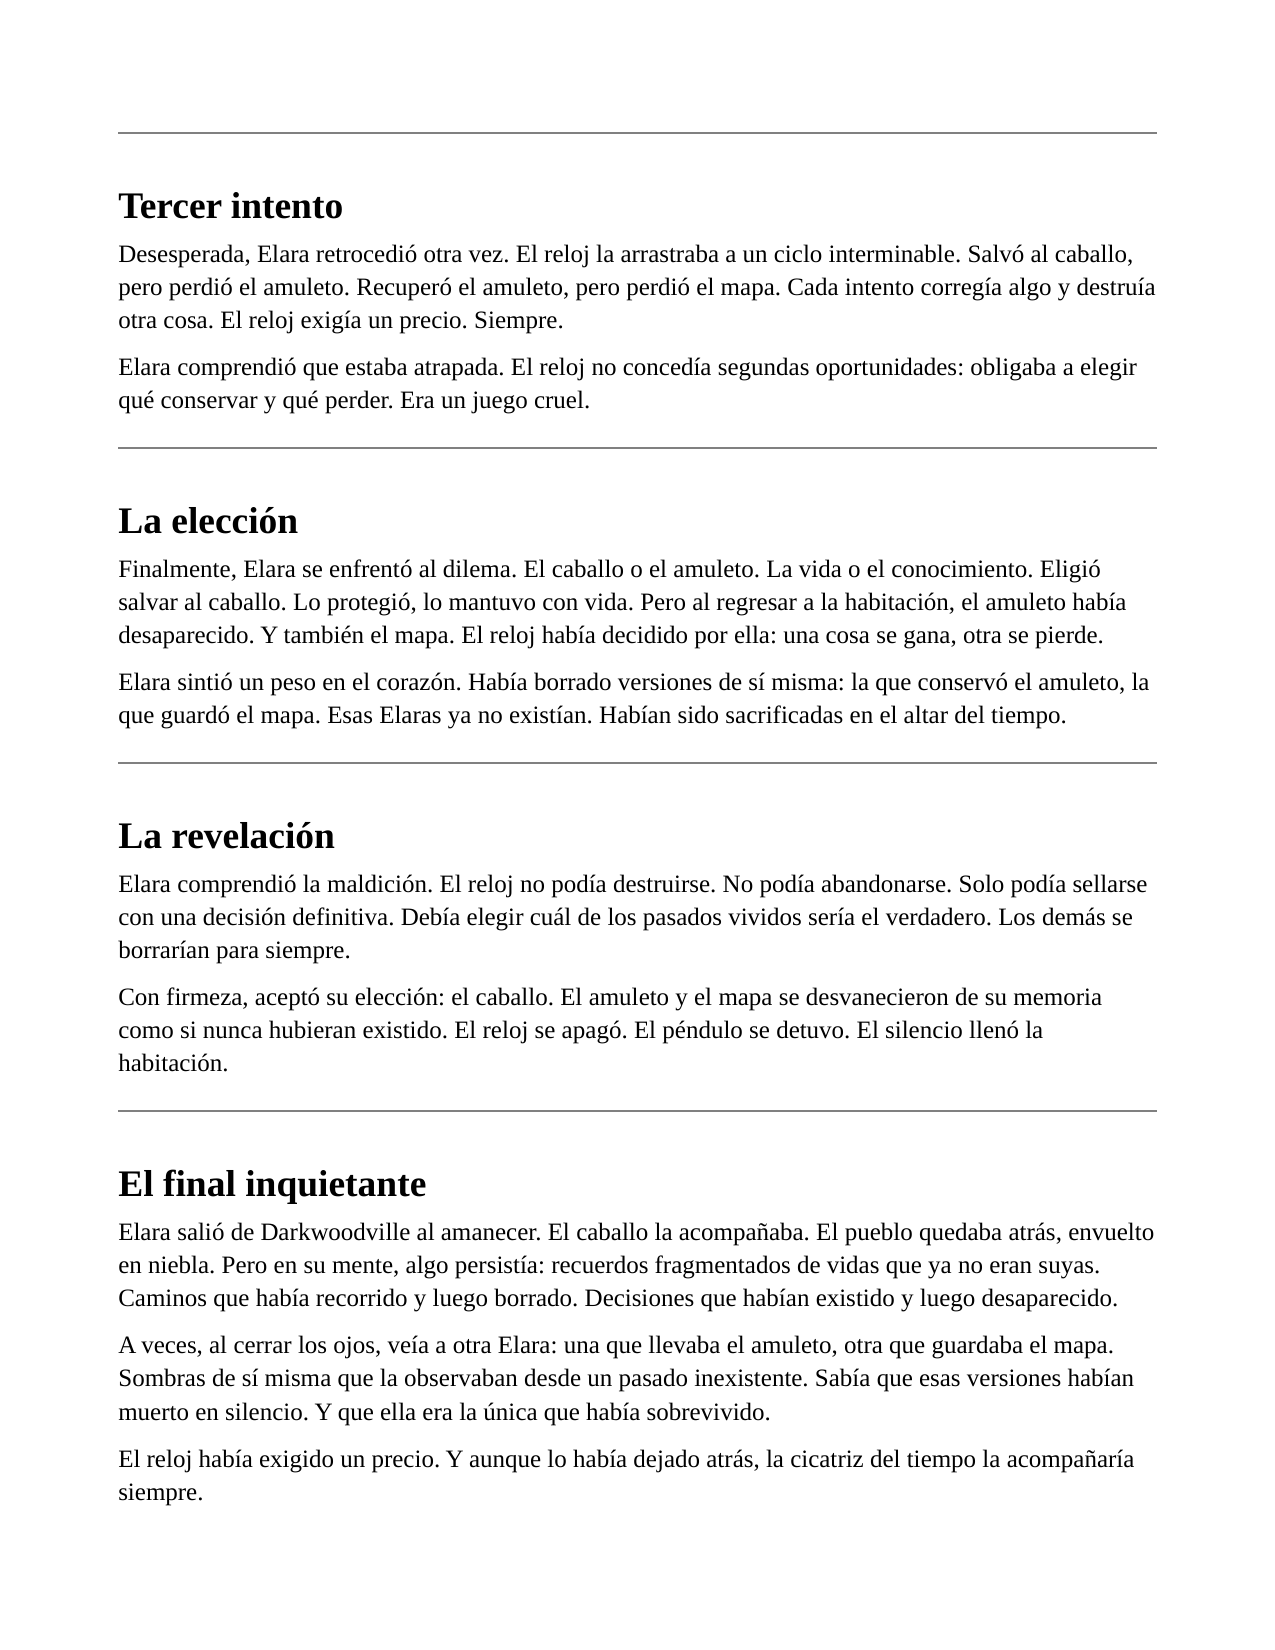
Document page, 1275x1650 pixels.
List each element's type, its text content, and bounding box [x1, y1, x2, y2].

subtitle La revelación [118, 813, 1157, 856]
subtitle Tercer intento [118, 183, 1157, 226]
text Finalmente, Elara se enfrentó al dilema. El caballo o el amuleto. La vida o el conocimiento. Eligió salvar al caballo. Lo protegió, lo mantuvo con vida. Pero al regresar a la habitación, el amuleto había desaparecido. Y también el mapa. El reloj había decidido por ella: una cosa se gana, otra se pierde. [118, 554, 1157, 649]
text Elara comprendió que estaba atrapada. El reloj no concedía segundas oportunidades: obligaba a elegir qué conservar y qué perder. Era un juego cruel. [118, 352, 1157, 414]
subtitle El final inquietante [118, 1161, 1157, 1204]
text Desesperada, Elara retrocedió otra vez. El reloj la arrastraba a un ciclo interminable. Salvó al caballo, pero perdió el amuleto. Recuperó el amuleto, pero perdió el mapa. Cada intento corregía algo y destruía otra cosa. El reloj exigía un precio. Siempre. [118, 239, 1157, 334]
text Elara salió de Darkwoodville al amanecer. El caballo la acompañaba. El pueblo quedaba atrás, envuelto en niebla. Pero en su mente, algo persistía: recuerdos fragmentados de vidas que ya no eran suyas. Caminos que había recorrido y luego borrado. Decisiones que habían existido y luego desaparecido. [118, 1217, 1157, 1312]
subtitle La elección [118, 498, 1157, 541]
text El reloj había exigido un precio. Y aunque lo había dejado atrás, la cicatriz del tiempo la acompañaría siempre. [118, 1444, 1157, 1506]
text A veces, al cerrar los ojos, veía a otra Elara: una que llevaba el amuleto, otra que guardaba el mapa. Sombras de sí misma que la observaban desde un pasado inexistente. Sabía que esas versiones habían muerto en silencio. Y que ella era la única que había sobrevivido. [118, 1331, 1157, 1425]
text Elara comprendió la maldición. El reloj no podía destruirse. No podía abandonarse. Solo podía sellarse con una decisión definitiva. Debía elegir cuál de los pasados vividos sería el verdadero. Los demás se borrarían para siempre. [118, 869, 1157, 964]
text Elara sintió un peso en el corazón. Había borrado versiones de sí misma: la que conservó el amuleto, la que guardó el mapa. Esas Elaras ya no existían. Habían sido sacrificadas en el altar del tiempo. [118, 667, 1157, 729]
text Con firmeza, aceptó su elección: el caballo. El amuleto y el mapa se desvanecieron de su memoria como si nunca hubieran existido. El reloj se apagó. El péndulo se detuvo. El silencio llenó la habitación. [118, 982, 1157, 1077]
